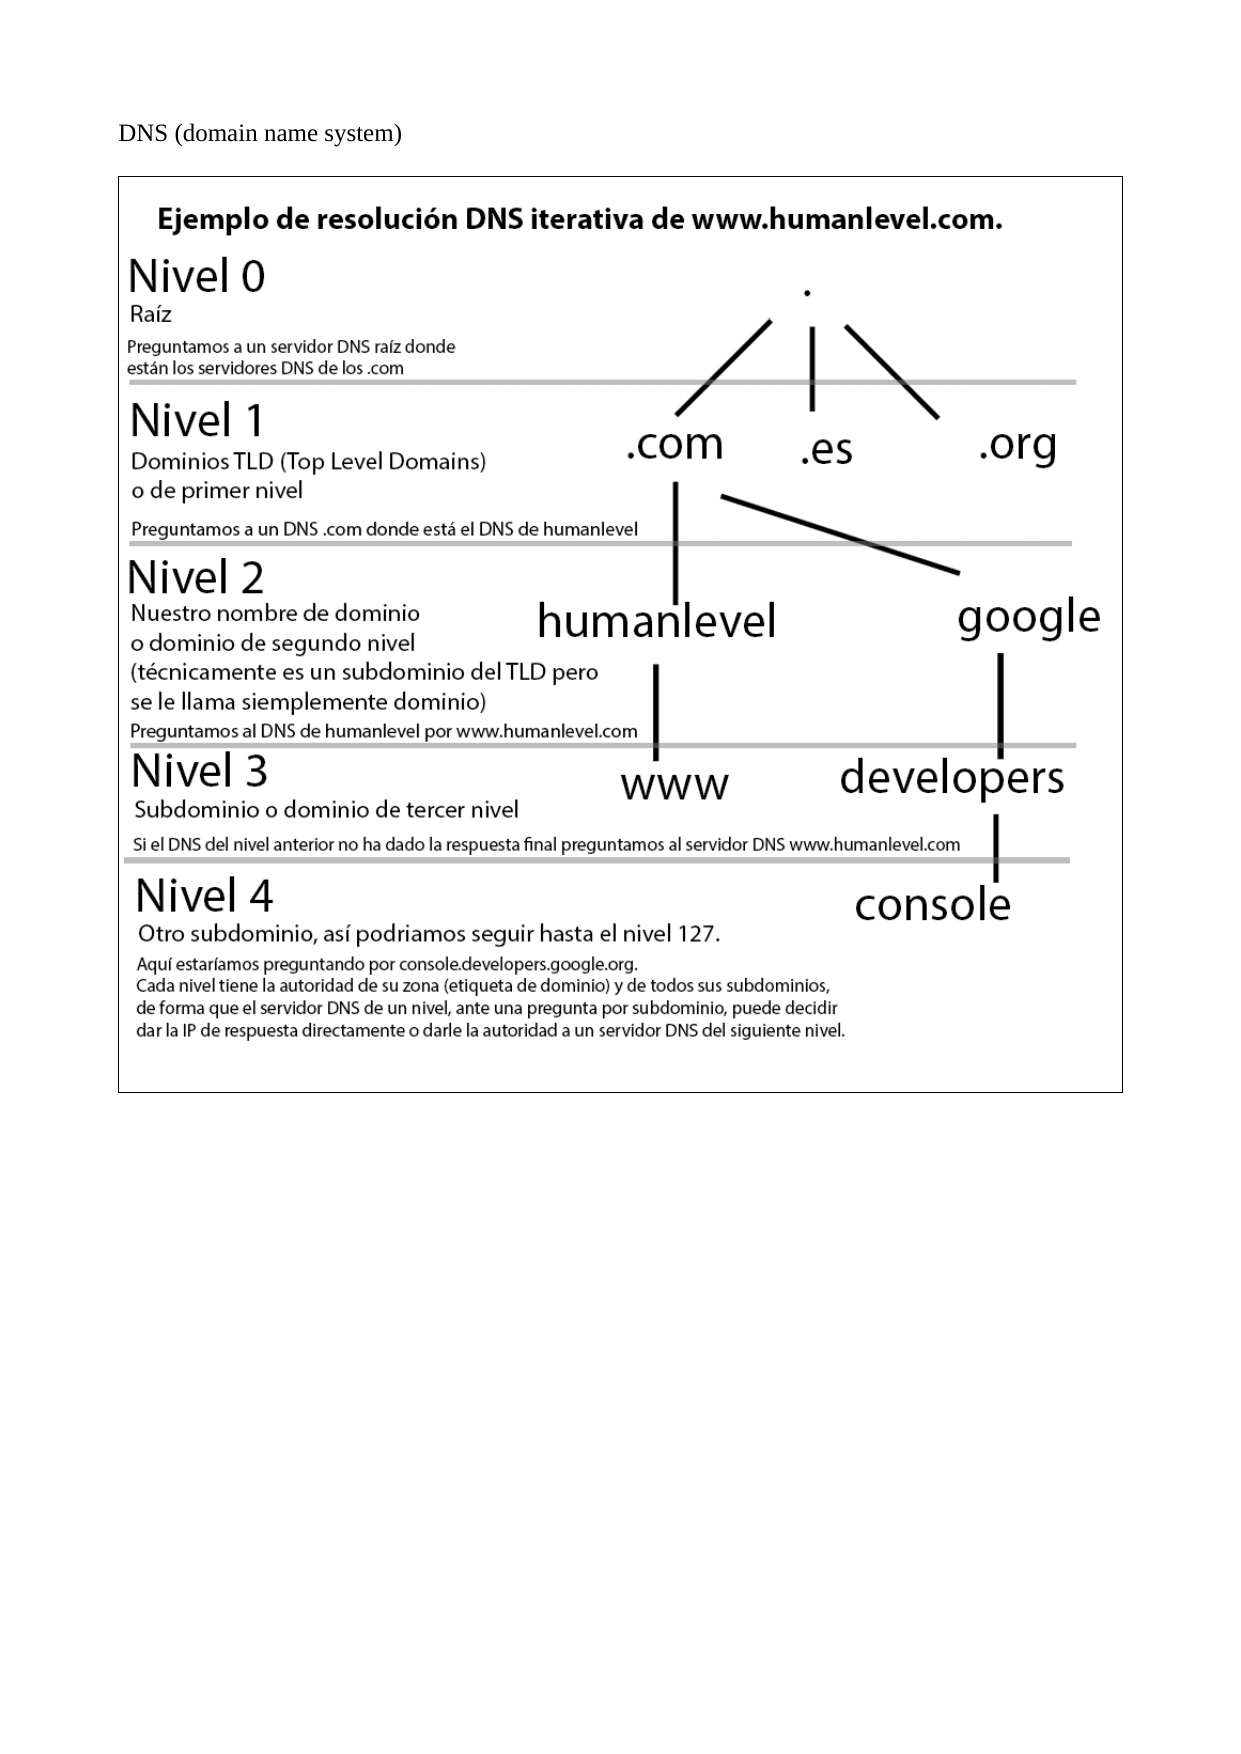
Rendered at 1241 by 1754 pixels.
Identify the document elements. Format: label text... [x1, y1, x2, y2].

picture [123, 182, 1117, 1058]
text DNS (domain name system) [118, 118, 1122, 147]
table_header [119, 177, 1122, 1092]
